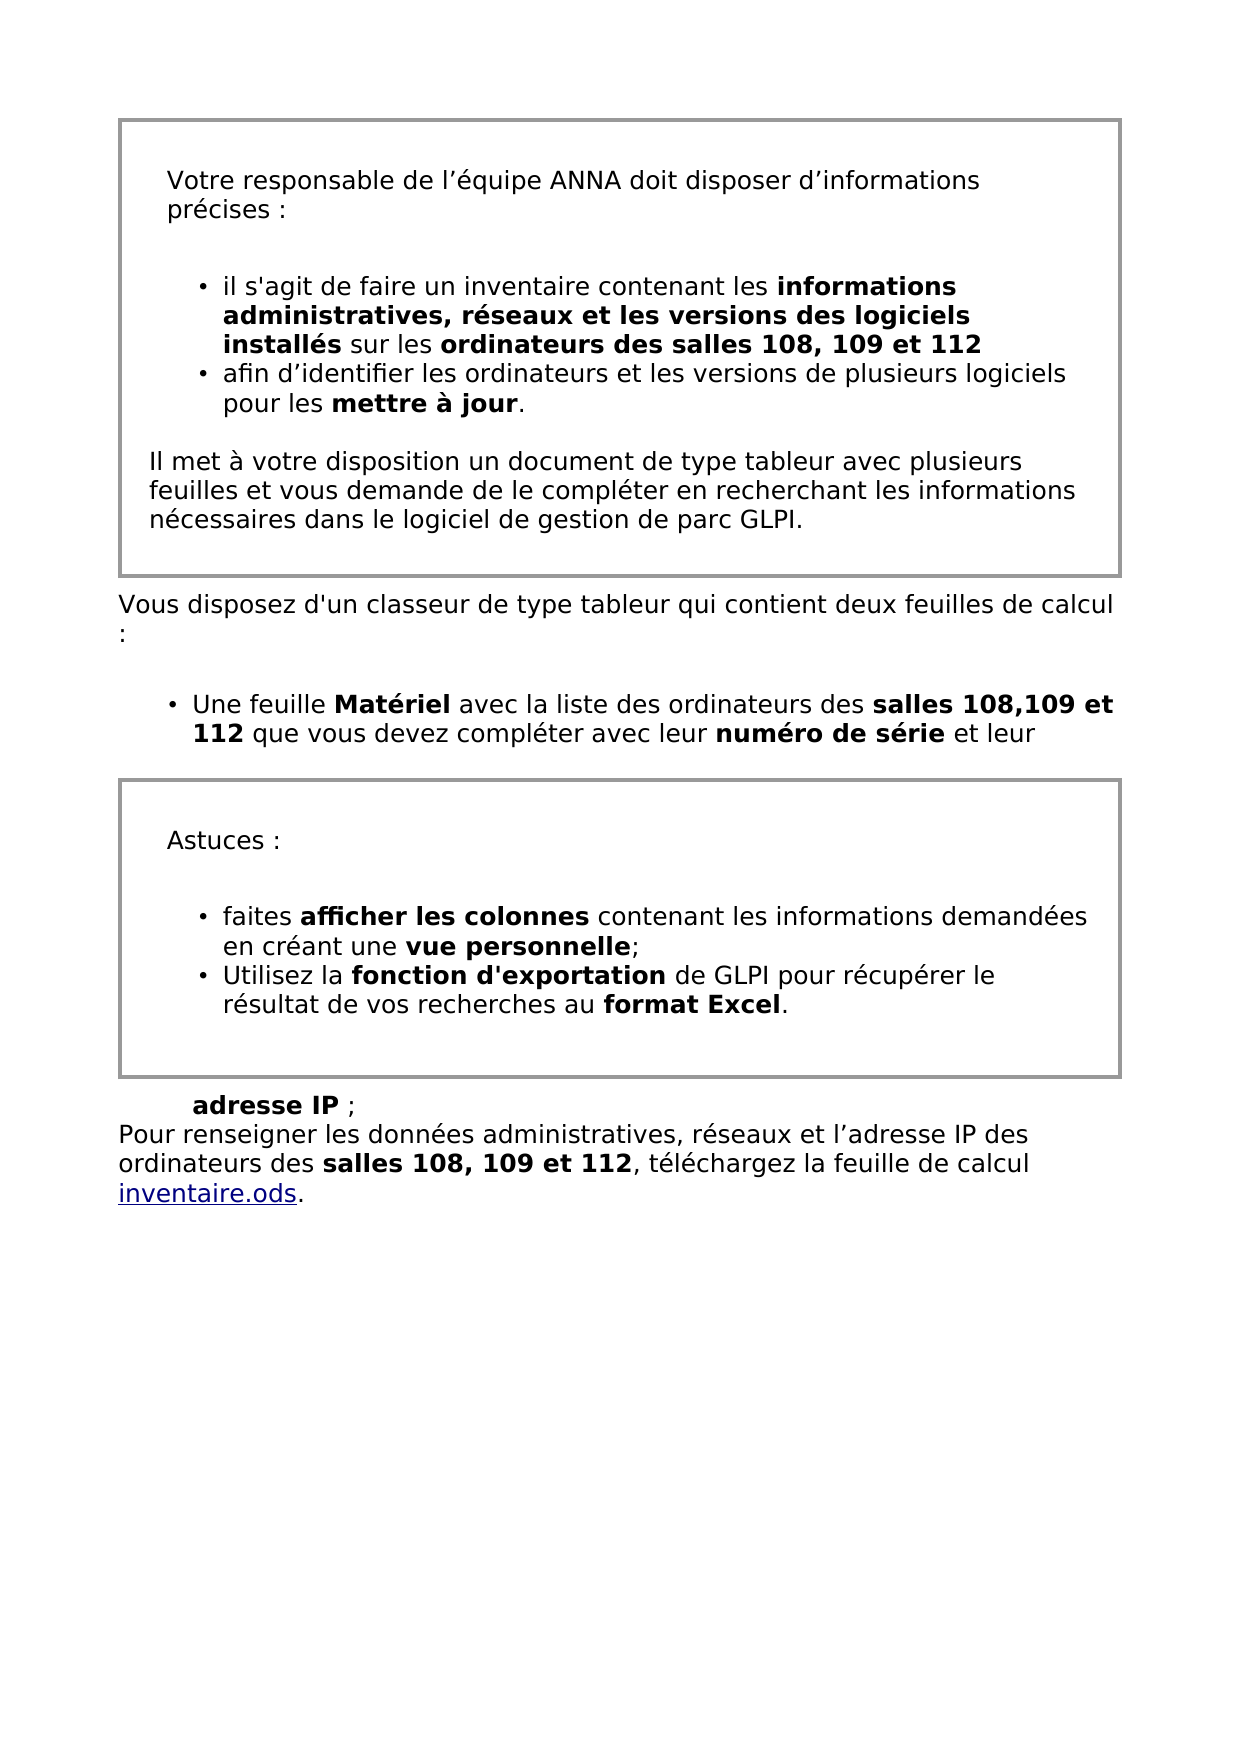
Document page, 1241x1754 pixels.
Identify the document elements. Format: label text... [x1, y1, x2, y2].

text Vous disposez d'un classeur de type tableur qui contient deux feuilles de calcul : [118, 578, 1122, 648]
table_header Astuces : faites afficher les colonnes contenant les informations demandées en créant une vue personnelle; Utilisez la fonction d'exportation de GLPI pour récupérer le résultat de vos recherches au format Excel. [131, 791, 1109, 1066]
list Une feuille Matériel avec la liste des ordinateurs des salles 108,109 et 112 que vous devez compléter avec leur numéro de série et leur [177, 690, 1122, 778]
text [122, 782, 1118, 1075]
text [122, 122, 1118, 574]
list adresse IP ; [177, 1079, 1122, 1121]
text Pour renseigner les données administratives, réseaux et l’adresse IP des ordinateurs des salles 108, 109 et 112, téléchargez la feuille de calcul inventaire.ods. [118, 1121, 1122, 1208]
table_header Votre responsable de l’équipe ANNA doit disposer d’informations précises : il s'agit de faire un inventaire contenant les informations administratives, réseaux et les versions des logiciels installés sur les ordinateurs des salles 108, 109 et 112 afin d’identifier les ordinateurs et les versions de plusieurs logiciels pour les mettre à jour. Il met à votre disposition un document de type tableur avec plusieurs feuilles et vous demande de le compléter en recherchant les informations nécessaires dans le logiciel de gestion de parc GLPI. [131, 131, 1109, 565]
